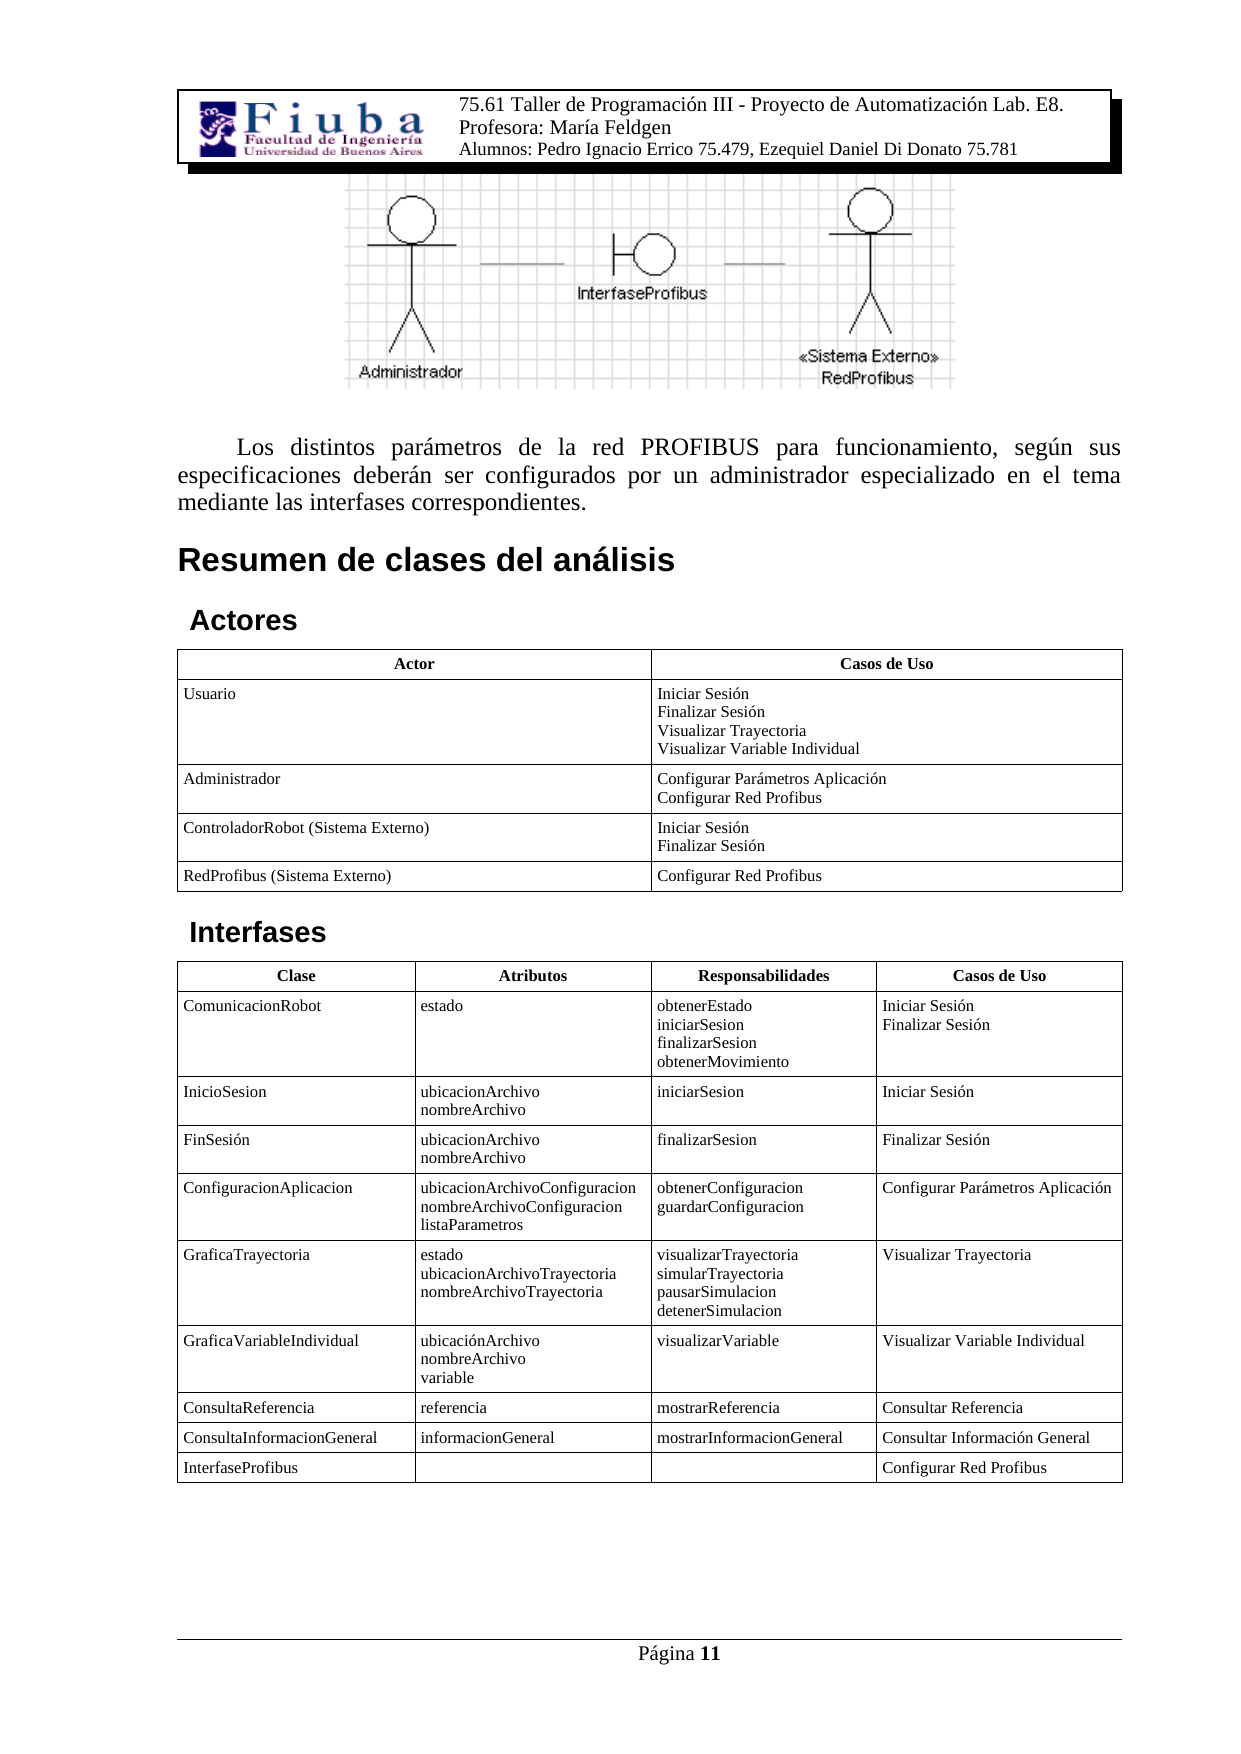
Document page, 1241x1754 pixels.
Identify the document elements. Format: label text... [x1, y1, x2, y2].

table_cell Configurar Red Profibus [652, 862, 1122, 891]
table_cell finalizarSesion [652, 1126, 876, 1173]
table_header Responsabilidades [652, 962, 876, 991]
table_cell mostrarReferencia [652, 1393, 876, 1422]
table_cell obtenerConfiguracion guardarConfiguracion [652, 1174, 876, 1240]
picture [196, 100, 431, 157]
table_cell Configurar Red Profibus [877, 1453, 1122, 1482]
table_cell Usuario [178, 680, 651, 764]
text Los distintos parámetros de la red PROFIBUS para funcionamiento, según sus especificaciones deberán ser configurados por un administrador especializado en el tema mediante las interfases correspondientes. [177, 433, 1122, 516]
picture [344, 174, 956, 389]
table_cell ubicacionArchivo nombreArchivo [416, 1126, 651, 1173]
table_header Casos de Uso [877, 962, 1122, 991]
table_cell ConfiguracionAplicacion [178, 1174, 415, 1240]
table_cell visualizarVariable [652, 1326, 876, 1392]
table_cell [416, 1453, 651, 1482]
table_header Actor [178, 650, 651, 679]
table_cell ConsultaInformacionGeneral [178, 1423, 415, 1452]
table_cell mostrarInformacionGeneral [652, 1423, 876, 1452]
table_cell Iniciar Sesión [877, 1077, 1122, 1125]
table_cell informacionGeneral [416, 1423, 651, 1452]
table_cell referencia [416, 1393, 651, 1422]
table_cell Iniciar Sesión Finalizar Sesión [877, 992, 1122, 1076]
table_cell ConsultaReferencia [178, 1393, 415, 1422]
table_cell Visualizar Trayectoria [877, 1241, 1122, 1325]
table_cell FinSesión [178, 1126, 415, 1173]
table_header Clase [178, 962, 415, 991]
table_cell ubicacionArchivoConfiguracion nombreArchivoConfiguracion listaParametros [416, 1174, 651, 1240]
table_cell InterfaseProfibus [178, 1453, 415, 1482]
subtitle Interfases [177, 916, 1122, 948]
table_cell Consultar Información General [877, 1423, 1122, 1452]
table_cell GraficaVariableIndividual [178, 1326, 415, 1392]
table_cell estado [416, 992, 651, 1076]
table_header Casos de Uso [652, 650, 1122, 679]
table_cell iniciarSesion [652, 1077, 876, 1125]
table_cell Finalizar Sesión [877, 1126, 1122, 1173]
table_cell GraficaTrayectoria [178, 1241, 415, 1325]
table_cell InicioSesion [178, 1077, 415, 1125]
table_cell estado ubicacionArchivoTrayectoria nombreArchivoTrayectoria [416, 1241, 651, 1325]
table_cell Configurar Parámetros Aplicación Configurar Red Profibus [652, 765, 1122, 812]
table_cell ubicaciónArchivo nombreArchivo variable [416, 1326, 651, 1392]
table_cell ComunicacionRobot [178, 992, 415, 1076]
table_cell ubicacionArchivo nombreArchivo [416, 1077, 651, 1125]
subtitle Actores [177, 603, 1122, 636]
subtitle Resumen de clases del análisis [177, 541, 1122, 578]
table_cell Iniciar Sesión Finalizar Sesión Visualizar Trayectoria Visualizar Variable Individual [652, 680, 1122, 764]
table_header Atributos [416, 962, 651, 991]
table_cell [652, 1453, 876, 1482]
table_cell ControladorRobot (Sistema Externo) [178, 814, 651, 861]
table_cell RedProfibus (Sistema Externo) [178, 862, 651, 891]
table_cell obtenerEstado iniciarSesion finalizarSesion obtenerMovimiento [652, 992, 876, 1076]
table_cell Configurar Parámetros Aplicación [877, 1174, 1122, 1240]
table_cell visualizarTrayectoria simularTrayectoria pausarSimulacion detenerSimulacion [652, 1241, 876, 1325]
table_cell Iniciar Sesión Finalizar Sesión [652, 814, 1122, 861]
table_cell Consultar Referencia [877, 1393, 1122, 1422]
table_cell Administrador [178, 765, 651, 812]
table_cell Visualizar Variable Individual [877, 1326, 1122, 1392]
